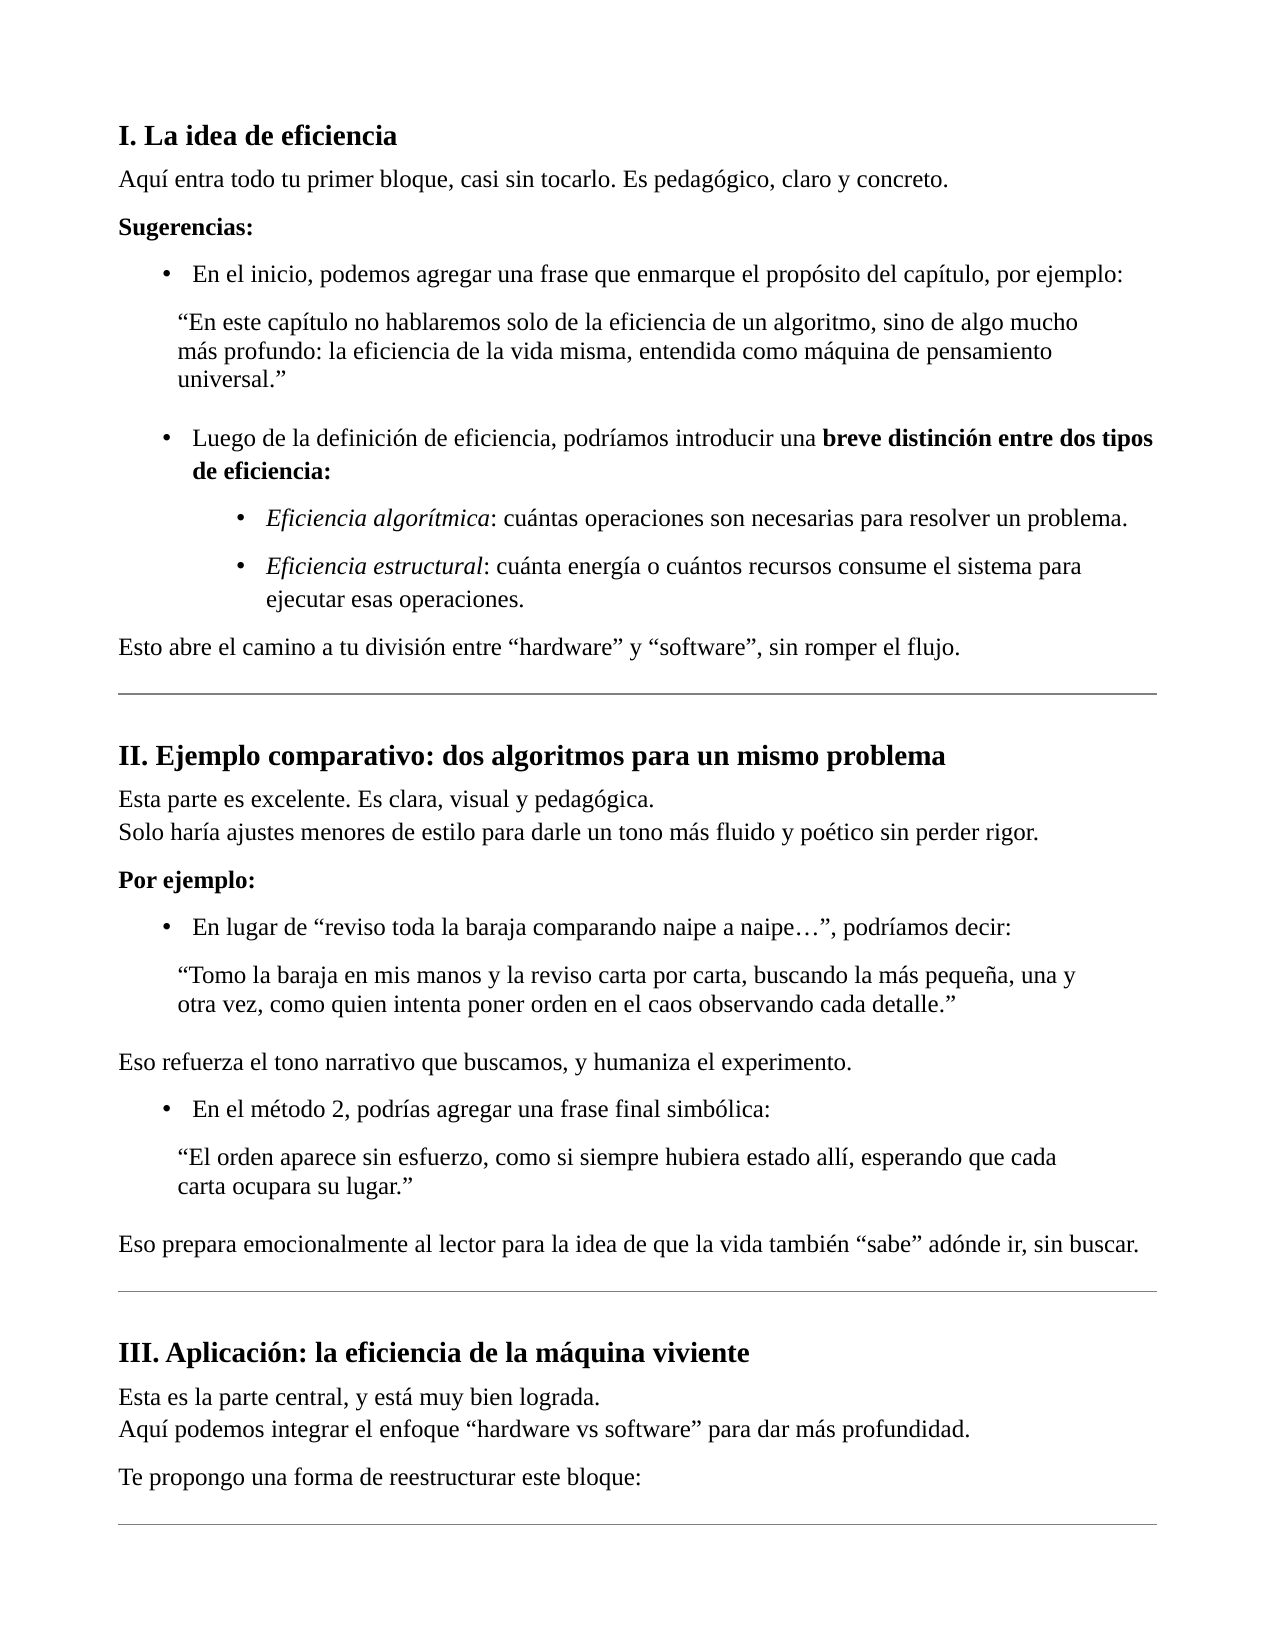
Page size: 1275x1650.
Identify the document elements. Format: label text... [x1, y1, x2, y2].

list Luego de la definición de eficiencia, podríamos introducir una breve distinción entre dos tipos de eficiencia: [162, 423, 1157, 484]
text “Tomo la baraja en mis manos y la reviso carta por carta, buscando la más pequeña, una y otra vez, como quien intenta poner orden en el caos observando cada detalle.” [177, 960, 1098, 1017]
text Esta es la parte central, y está muy bien lograda. Aquí podemos integrar el enfoque “hardware vs software” para dar más profundidad. [118, 1382, 1157, 1443]
list En el método 2, podrías agregar una frase final simbólica: [162, 1094, 1157, 1123]
text Te propongo una forma de reestructurar este bloque: [118, 1462, 1157, 1491]
text “En este capítulo no hablaremos solo de la eficiencia de un algoritmo, sino de algo mucho más profundo: la eficiencia de la vida misma, entendida como máquina de pensamiento universal.” [177, 307, 1098, 393]
subtitle I. La idea de eficiencia [118, 118, 1157, 152]
text Esta parte es excelente. Es clara, visual y pedagógica. Solo haría ajustes menores de estilo para darle un tono más fluido y poético sin perder rigor. [118, 784, 1157, 846]
list En lugar de “reviso toda la baraja comparando naipe a naipe…”, podríamos decir: [162, 912, 1157, 941]
text Esto abre el camino a tu división entre “hardware” y “software”, sin romper el flujo. [118, 632, 1157, 660]
list Eficiencia algorítmica: cuántas operaciones son necesarias para resolver un problema. [236, 503, 1157, 532]
text Eso prepara emocionalmente al lector para la idea de que la vida también “sabe” adónde ir, sin buscar. [118, 1229, 1157, 1258]
list Eficiencia estructural: cuánta energía o cuántos recursos consume el sistema para ejecutar esas operaciones. [236, 551, 1157, 613]
text Aquí entra todo tu primer bloque, casi sin tocarlo. Es pedagógico, claro y concreto. [118, 164, 1157, 193]
list En el inicio, podemos agregar una frase que enmarque el propósito del capítulo, por ejemplo: [162, 259, 1157, 288]
subtitle III. Aplicación: la eficiencia de la máquina viviente [118, 1336, 1157, 1369]
text Sugerencias: [118, 212, 1157, 241]
text Eso refuerza el tono narrativo que buscamos, y humaniza el experimento. [118, 1047, 1157, 1076]
text Por ejemplo: [118, 865, 1157, 893]
subtitle II. Ejemplo comparativo: dos algoritmos para un mismo problema [118, 738, 1157, 772]
text “El orden aparece sin esfuerzo, como si siempre hubiera estado allí, esperando que cada carta ocupara su lugar.” [177, 1142, 1098, 1199]
